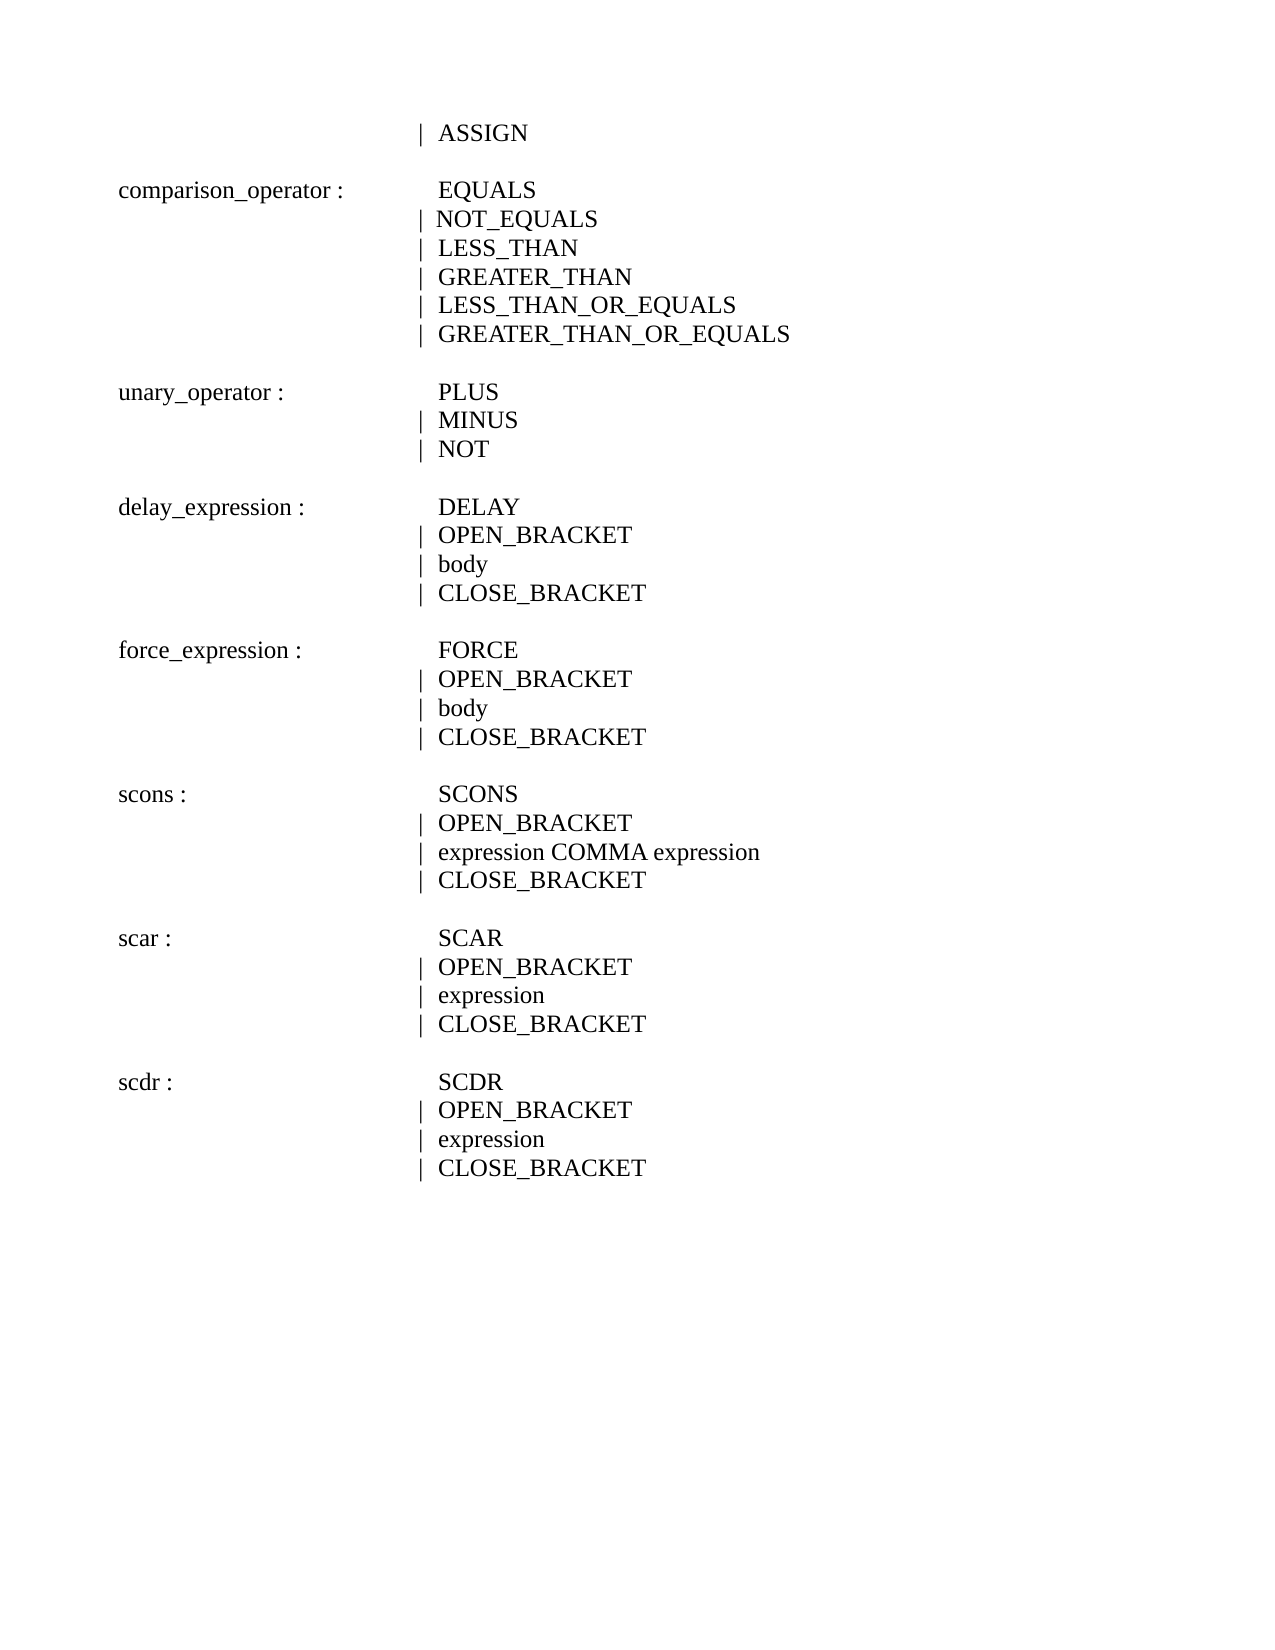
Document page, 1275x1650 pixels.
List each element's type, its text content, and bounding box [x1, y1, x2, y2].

text | expression [118, 1124, 1157, 1153]
text | CLOSE_BRACKET [118, 1009, 1157, 1038]
text delay_expression : DELAY [118, 492, 1157, 521]
text | OPEN_BRACKET [118, 808, 1157, 837]
text | OPEN_BRACKET [118, 521, 1157, 549]
text | CLOSE_BRACKET [118, 722, 1157, 751]
text | OPEN_BRACKET [118, 1096, 1157, 1124]
text scar : SCAR [118, 923, 1157, 952]
text | ASSIGN [118, 118, 1157, 147]
text | expression [118, 981, 1157, 1009]
text | NOT [118, 434, 1157, 463]
text | CLOSE_BRACKET [118, 866, 1157, 894]
text | GREATER_THAN_OR_EQUALS [118, 319, 1157, 348]
text | LESS_THAN_OR_EQUALS [118, 291, 1157, 319]
text | CLOSE_BRACKET [118, 578, 1157, 607]
text | MINUS [118, 406, 1157, 434]
text scons : SCONS [118, 779, 1157, 808]
text | OPEN_BRACKET [118, 664, 1157, 693]
text | body [118, 693, 1157, 722]
text | body [118, 549, 1157, 578]
text | NOT_EQUALS [118, 204, 1157, 233]
text scdr : SCDR [118, 1067, 1157, 1096]
text | LESS_THAN [118, 233, 1157, 262]
text | OPEN_BRACKET [118, 952, 1157, 981]
text unary_operator : PLUS [118, 377, 1157, 406]
text comparison_operator : EQUALS [118, 176, 1157, 204]
text force_expression : FORCE [118, 636, 1157, 664]
text | CLOSE_BRACKET [118, 1153, 1157, 1182]
text | expression COMMA expression [118, 837, 1157, 866]
text | GREATER_THAN [118, 262, 1157, 291]
